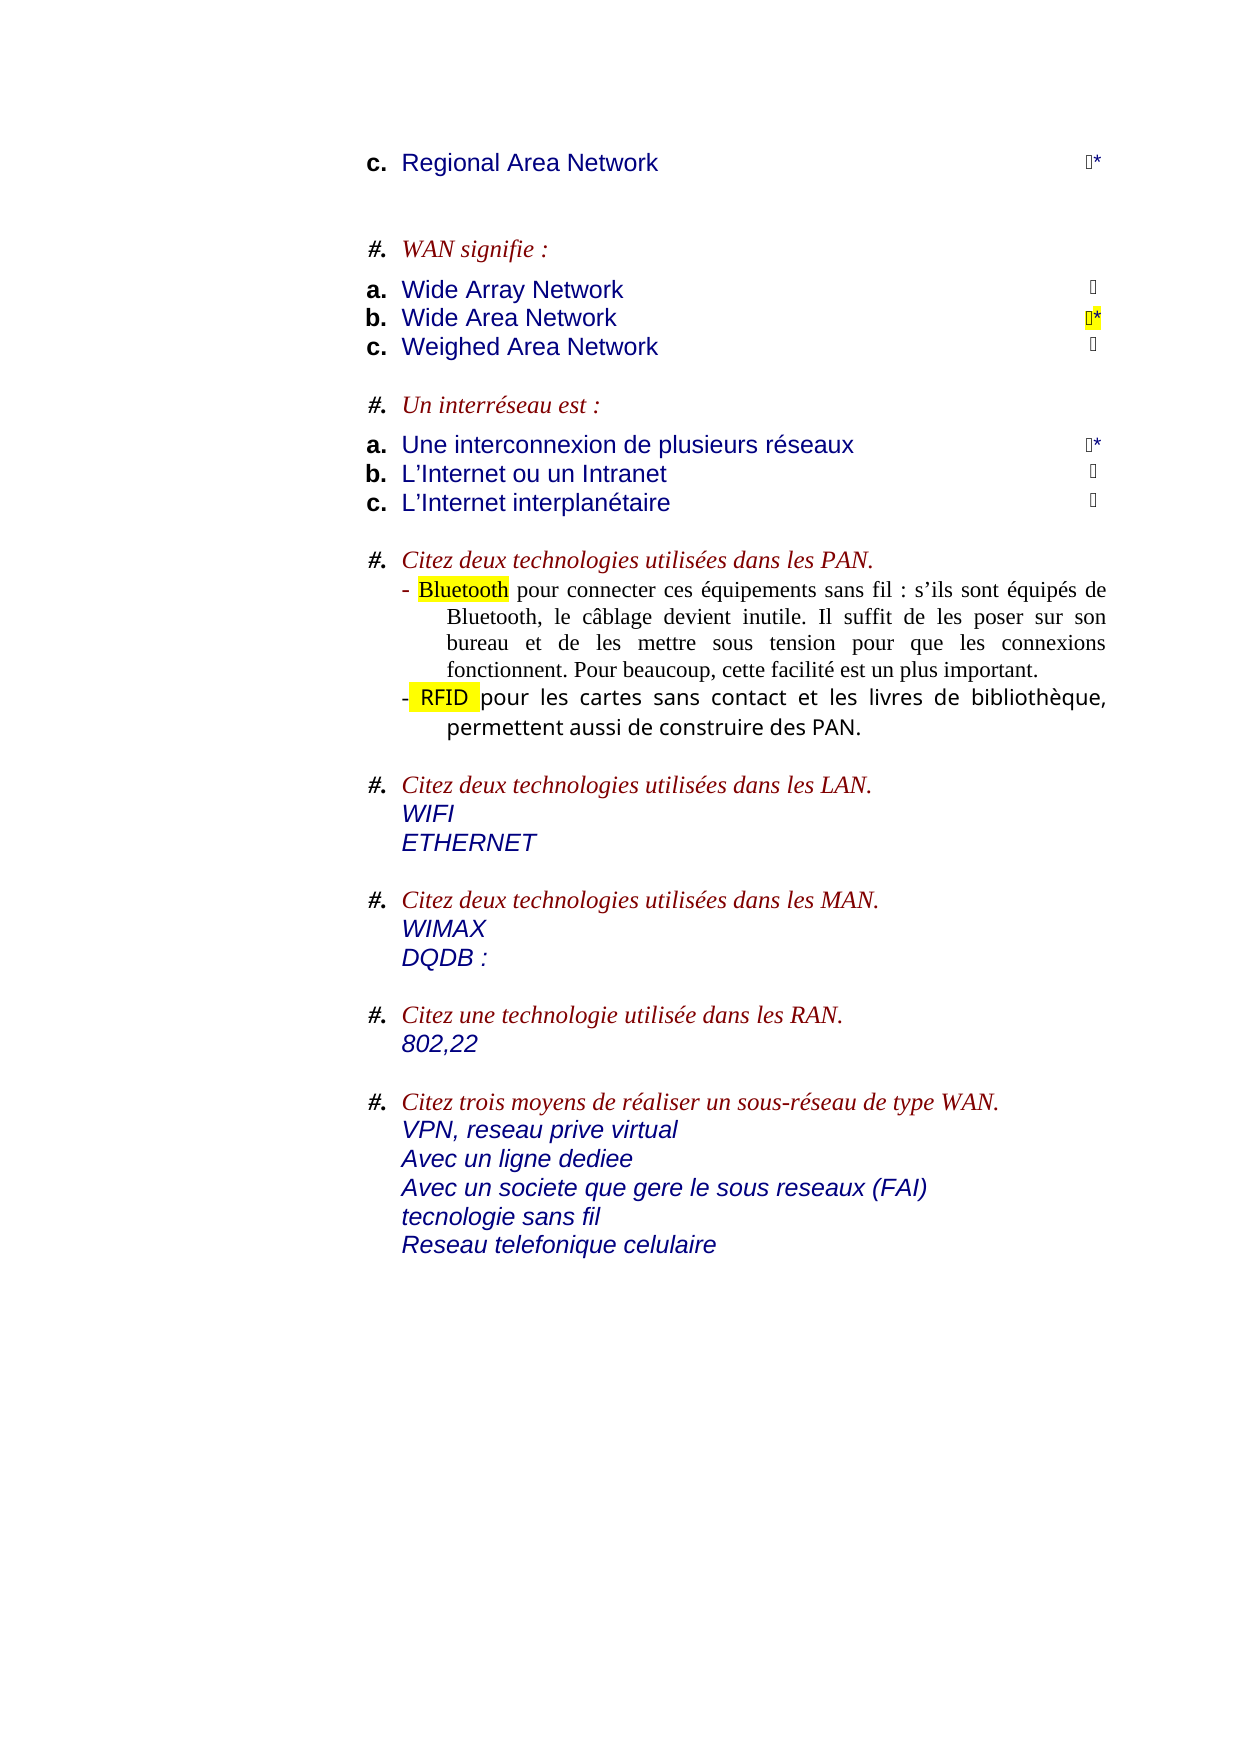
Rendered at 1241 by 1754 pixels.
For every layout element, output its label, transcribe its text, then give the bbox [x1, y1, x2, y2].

table_cell [347, 419, 394, 430]
table_header [111, 885, 347, 972]
table_header #. [347, 885, 394, 972]
table_cell [111, 459, 347, 488]
table_cell * [1073, 430, 1114, 459]
table_cell Regional Area Network [394, 148, 1073, 176]
table_header Citez deux technologies utilisées dans les LAN. WIFI ETHERNET [394, 770, 1115, 857]
table_cell Une interconnexion de plusieurs réseaux [394, 430, 1073, 459]
table_cell c. [347, 148, 394, 176]
table_header WAN signifie : [394, 234, 1073, 263]
table_cell * [1073, 304, 1114, 332]
table_header [111, 1000, 347, 1058]
table_cell Wide Array Network [394, 275, 1073, 303]
table_header Citez une technologie utilisée dans les RAN. 802,22 [394, 1000, 1115, 1058]
table_cell * [1073, 148, 1114, 176]
table_header [111, 770, 347, 857]
table_cell Weighed Area Network [394, 332, 1073, 361]
table_header [111, 390, 347, 418]
table_header #. [347, 545, 394, 742]
table_cell [1073, 263, 1114, 275]
table_cell [111, 148, 347, 176]
table_header Un interréseau est : [394, 390, 1073, 418]
table_header [1073, 234, 1114, 263]
table_header [111, 545, 347, 742]
table_cell a. [347, 430, 394, 459]
table_cell  [1073, 332, 1114, 361]
table_cell [394, 419, 1073, 430]
table_header #. [347, 770, 394, 857]
table_cell L’Internet interplanétaire [394, 488, 1073, 517]
table_cell [394, 176, 1073, 205]
table_cell [111, 332, 347, 361]
table_header #. [347, 1087, 394, 1317]
table_header #. [347, 234, 394, 263]
table_header #. [347, 390, 394, 418]
table_cell [111, 419, 347, 430]
table_cell [1073, 176, 1114, 205]
table_header Citez trois moyens de réaliser un sous-réseau de type WAN. VPN, reseau prive virtual Avec un ligne dediee Avec un societe que gere le sous reseaux (FAI) tecnologie sans fil Reseau telefonique celulaire [394, 1087, 1115, 1317]
table_cell [111, 176, 347, 205]
table_cell  [1073, 275, 1114, 303]
table_header Citez deux technologies utilisées dans les MAN. WIMAX DQDB : [394, 885, 1115, 972]
table_cell b. [347, 304, 394, 332]
table_cell [1073, 419, 1114, 430]
table_cell [394, 263, 1073, 275]
table_cell c. [347, 332, 394, 361]
table_cell  [1073, 488, 1114, 517]
table_cell b. [347, 459, 394, 488]
table_cell c. [347, 488, 394, 517]
table_cell Wide Area Network [394, 304, 1073, 332]
table_header Citez deux technologies utilisées dans les PAN. - Bluetooth pour connecter ces équipements sans fil : s’ils sont équipés de Bluetooth, le câblage devient inutile. Il suffit de les poser sur son bureau et de les mettre sous tension pour que les connexions fonctionnent. Pour beaucoup, cette facilité est un plus important. - RFID pour les cartes sans contact et les livres de bibliothèque, permettent aussi de construire des PAN. [394, 545, 1115, 742]
table_cell  [1073, 459, 1114, 488]
table_cell [111, 304, 347, 332]
table_cell [347, 176, 394, 205]
table_cell [111, 263, 347, 275]
table_header [1073, 390, 1114, 418]
table_header [111, 234, 347, 263]
table_cell a. [347, 275, 394, 303]
table_cell [111, 430, 347, 459]
table_cell [111, 488, 347, 517]
table_cell [111, 275, 347, 303]
table_cell L’Internet ou un Intranet [394, 459, 1073, 488]
table_cell [347, 263, 394, 275]
table_header [111, 1087, 347, 1317]
table_header #. [347, 1000, 394, 1058]
